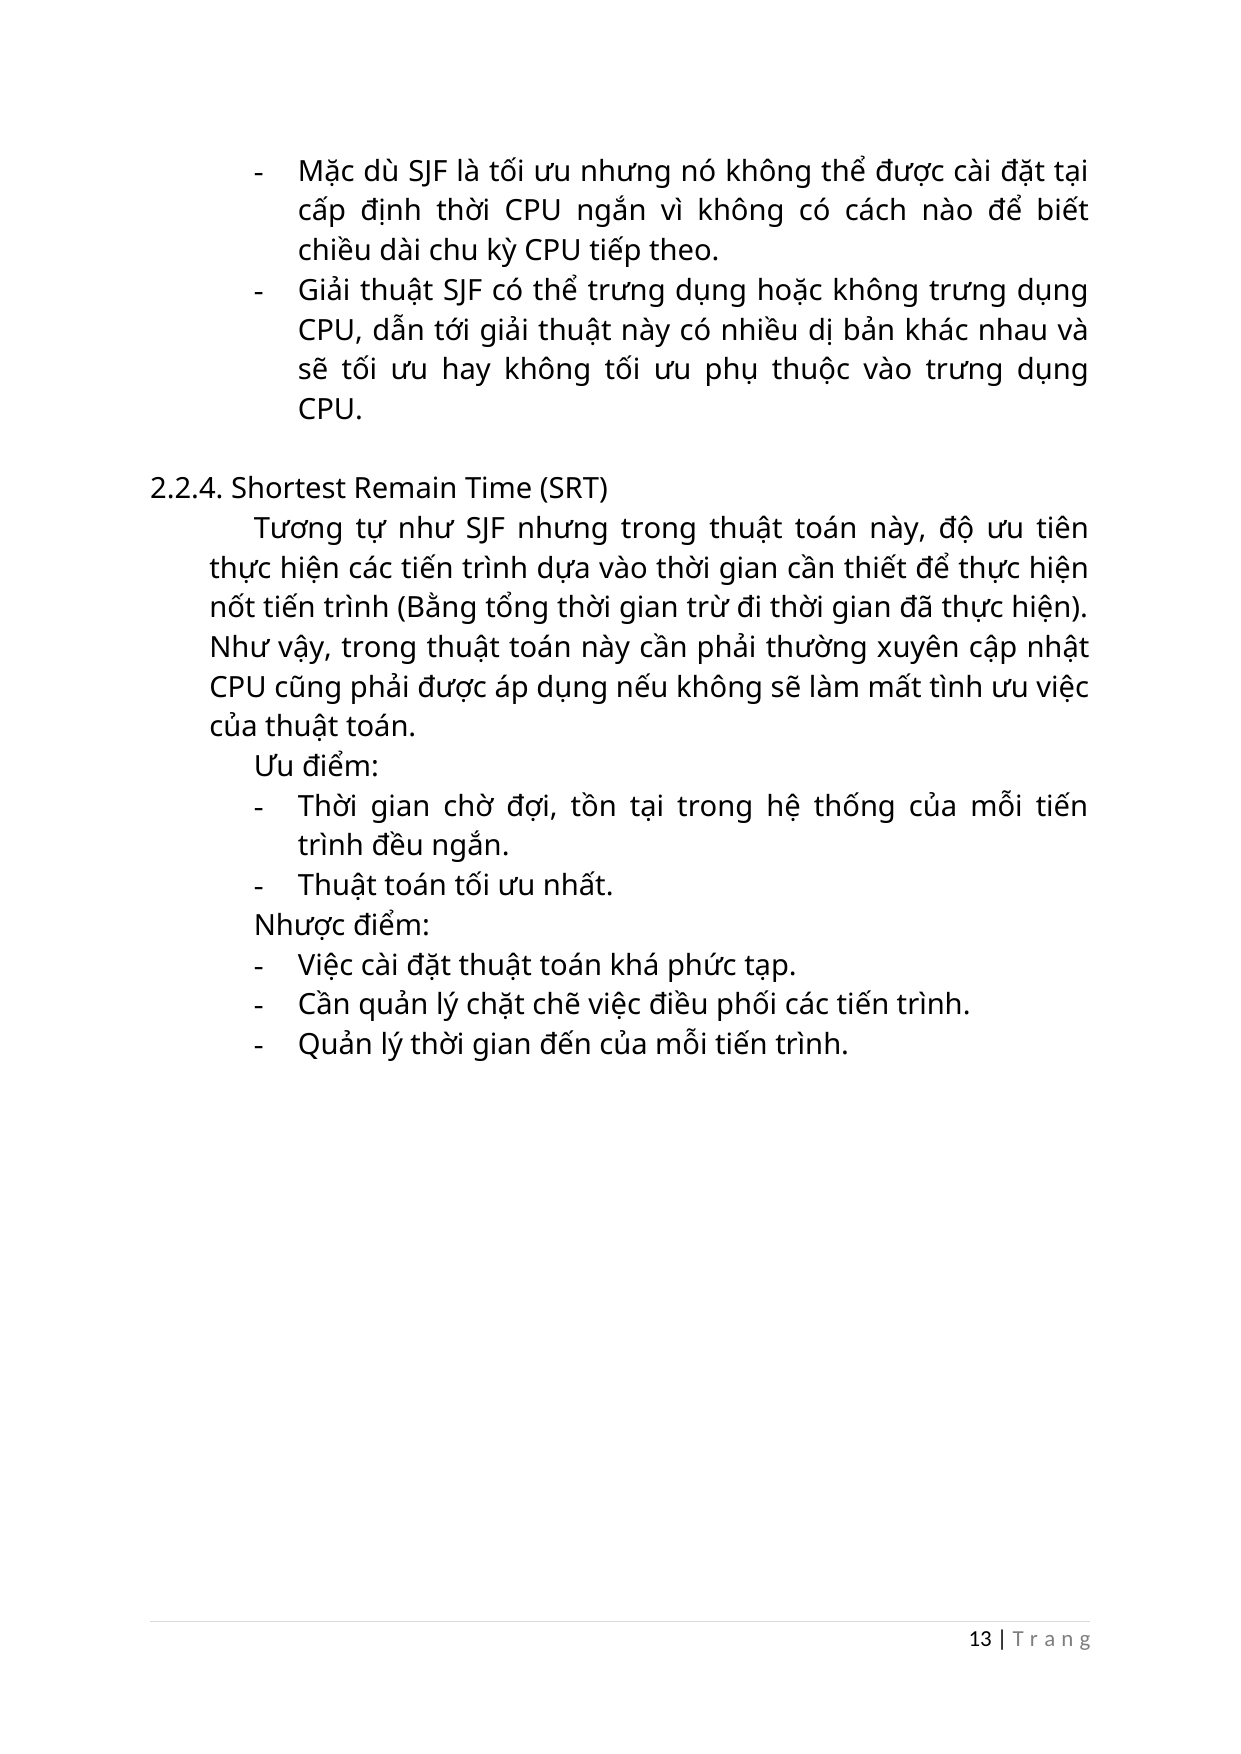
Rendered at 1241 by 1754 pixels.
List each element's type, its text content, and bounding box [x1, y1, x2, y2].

list Việc cài đặt thuật toán khá phức tạp. [253, 944, 1090, 983]
list Ưu điểm: [209, 745, 1090, 785]
list Tương tự như SJF nhưng trong thuật toán này, độ ưu tiên thực hiện các tiến trình dựa vào thời gian cần thiết để thực hiện nốt tiến trình (Bằng tổng thời gian trừ đi thời gian đã thực hiện). Như vậy, trong thuật toán này cần phải thường xuyên cập nhật CPU cũng phải được áp dụng nếu không sẽ làm mất tình ưu việc của thuật toán. [209, 507, 1090, 745]
list Quản lý thời gian đến của mỗi tiến trình. [253, 1023, 1090, 1063]
list Giải thuật SJF có thể trưng dụng hoặc không trưng dụng CPU, dẫn tới giải thuật này có nhiều dị bản khác nhau và sẽ tối ưu hay không tối ưu phụ thuộc vào trưng dụng CPU. [253, 269, 1090, 428]
list 2.2.4. Shortest Remain Time (SRT) [150, 467, 1090, 507]
list Cần quản lý chặt chẽ việc điều phối các tiến trình. [253, 983, 1090, 1023]
list Mặc dù SJF là tối ưu nhưng nó không thể được cài đặt tại cấp định thời CPU ngắn vì không có cách nào để biết chiều dài chu kỳ CPU tiếp theo. [253, 150, 1090, 269]
list Thời gian chờ đợi, tồn tại trong hệ thống của mỗi tiến trình đều ngắn. [253, 785, 1090, 864]
list Thuật toán tối ưu nhất. [253, 864, 1090, 904]
list Nhược điểm: [209, 904, 1090, 944]
